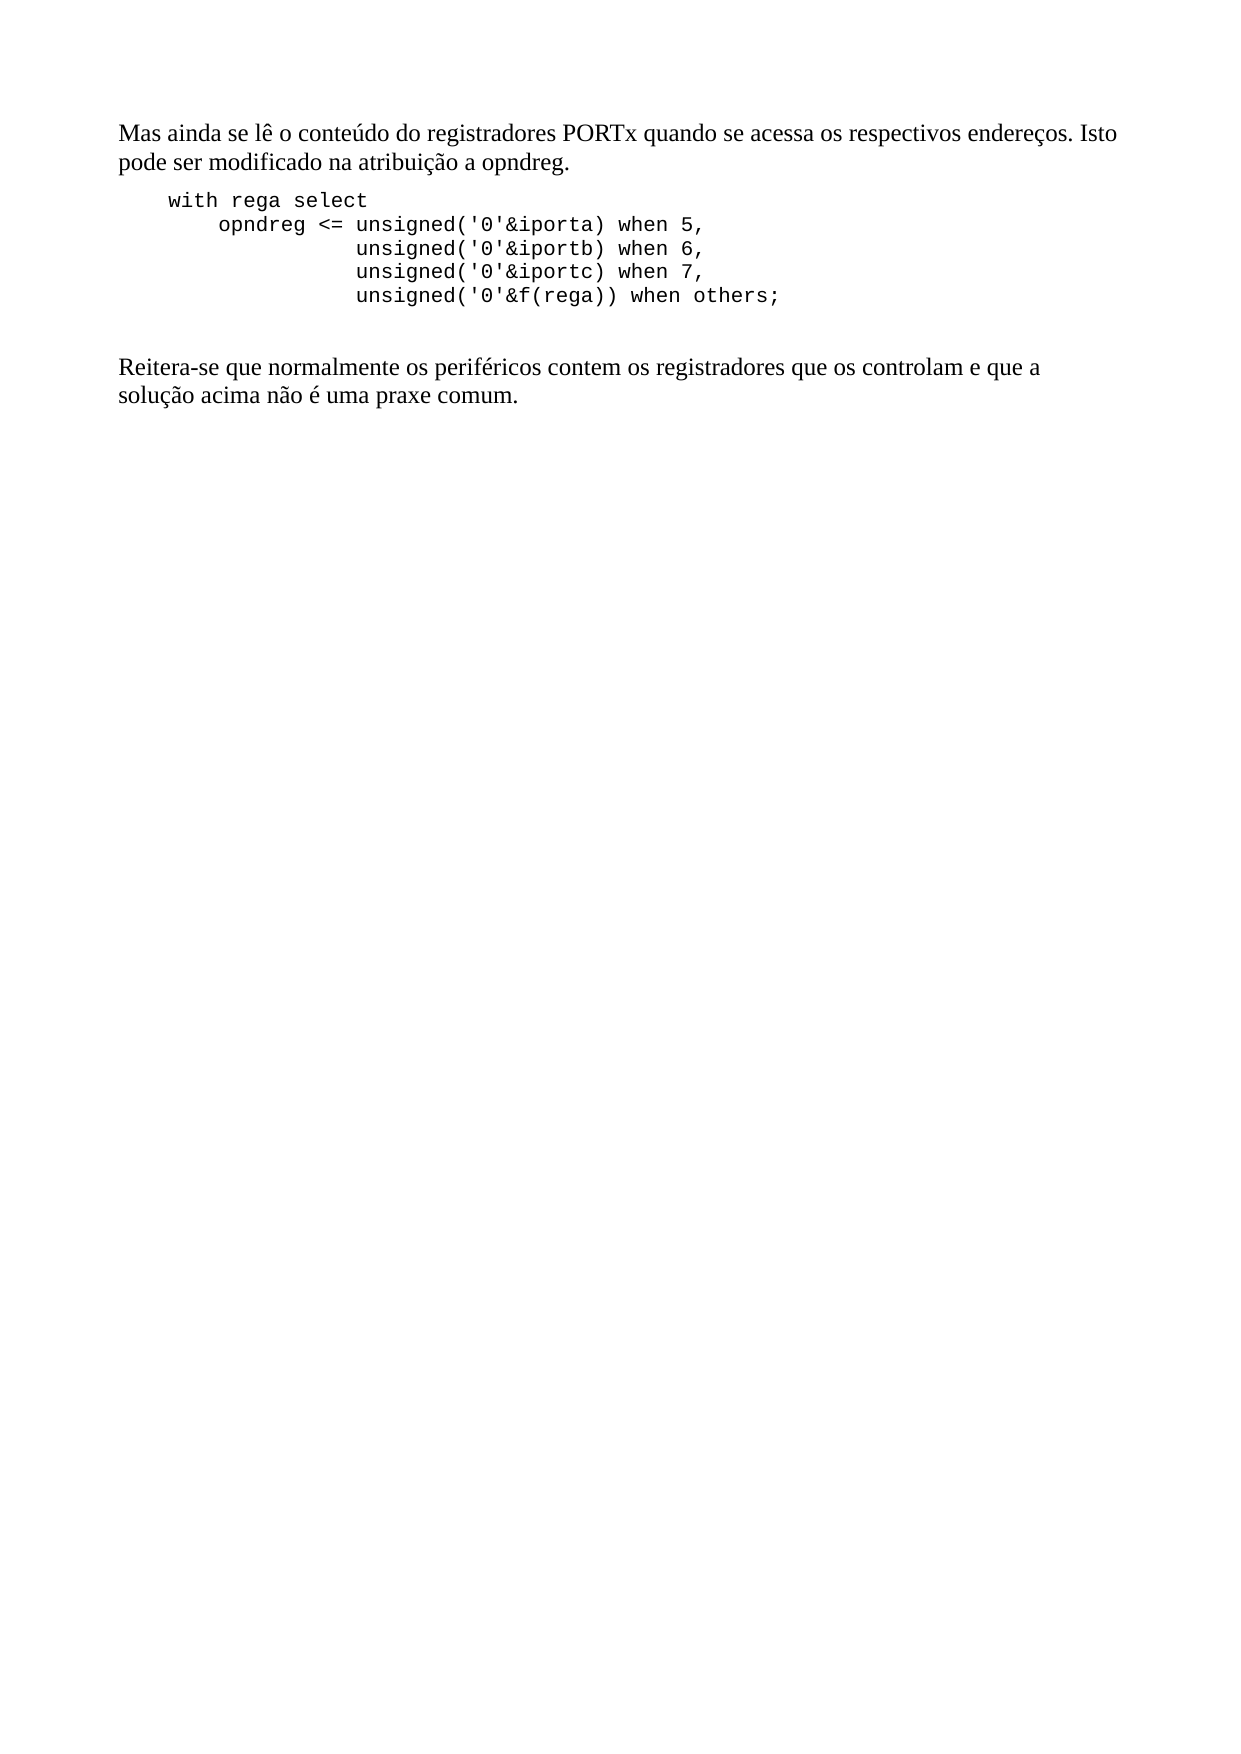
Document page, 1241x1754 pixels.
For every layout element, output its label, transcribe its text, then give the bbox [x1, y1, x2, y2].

text unsigned('0'&iportb) when 6, [118, 237, 1122, 261]
text Reitera-se que normalmente os periféricos contem os registradores que os controlam e que a solução acima não é uma praxe comum. [118, 352, 1122, 409]
text unsigned('0'&iportc) when 7, [118, 261, 1122, 285]
text Mas ainda se lê o conteúdo do registradores PORTx quando se acessa os respectivos endereços. Isto pode ser modificado na atribuição a opndreg. [118, 118, 1122, 176]
text opndreg <= unsigned('0'&iporta) when 5, [118, 214, 1122, 237]
text with rega select [118, 190, 1122, 214]
text unsigned('0'&f(rega)) when others; [118, 285, 1122, 308]
